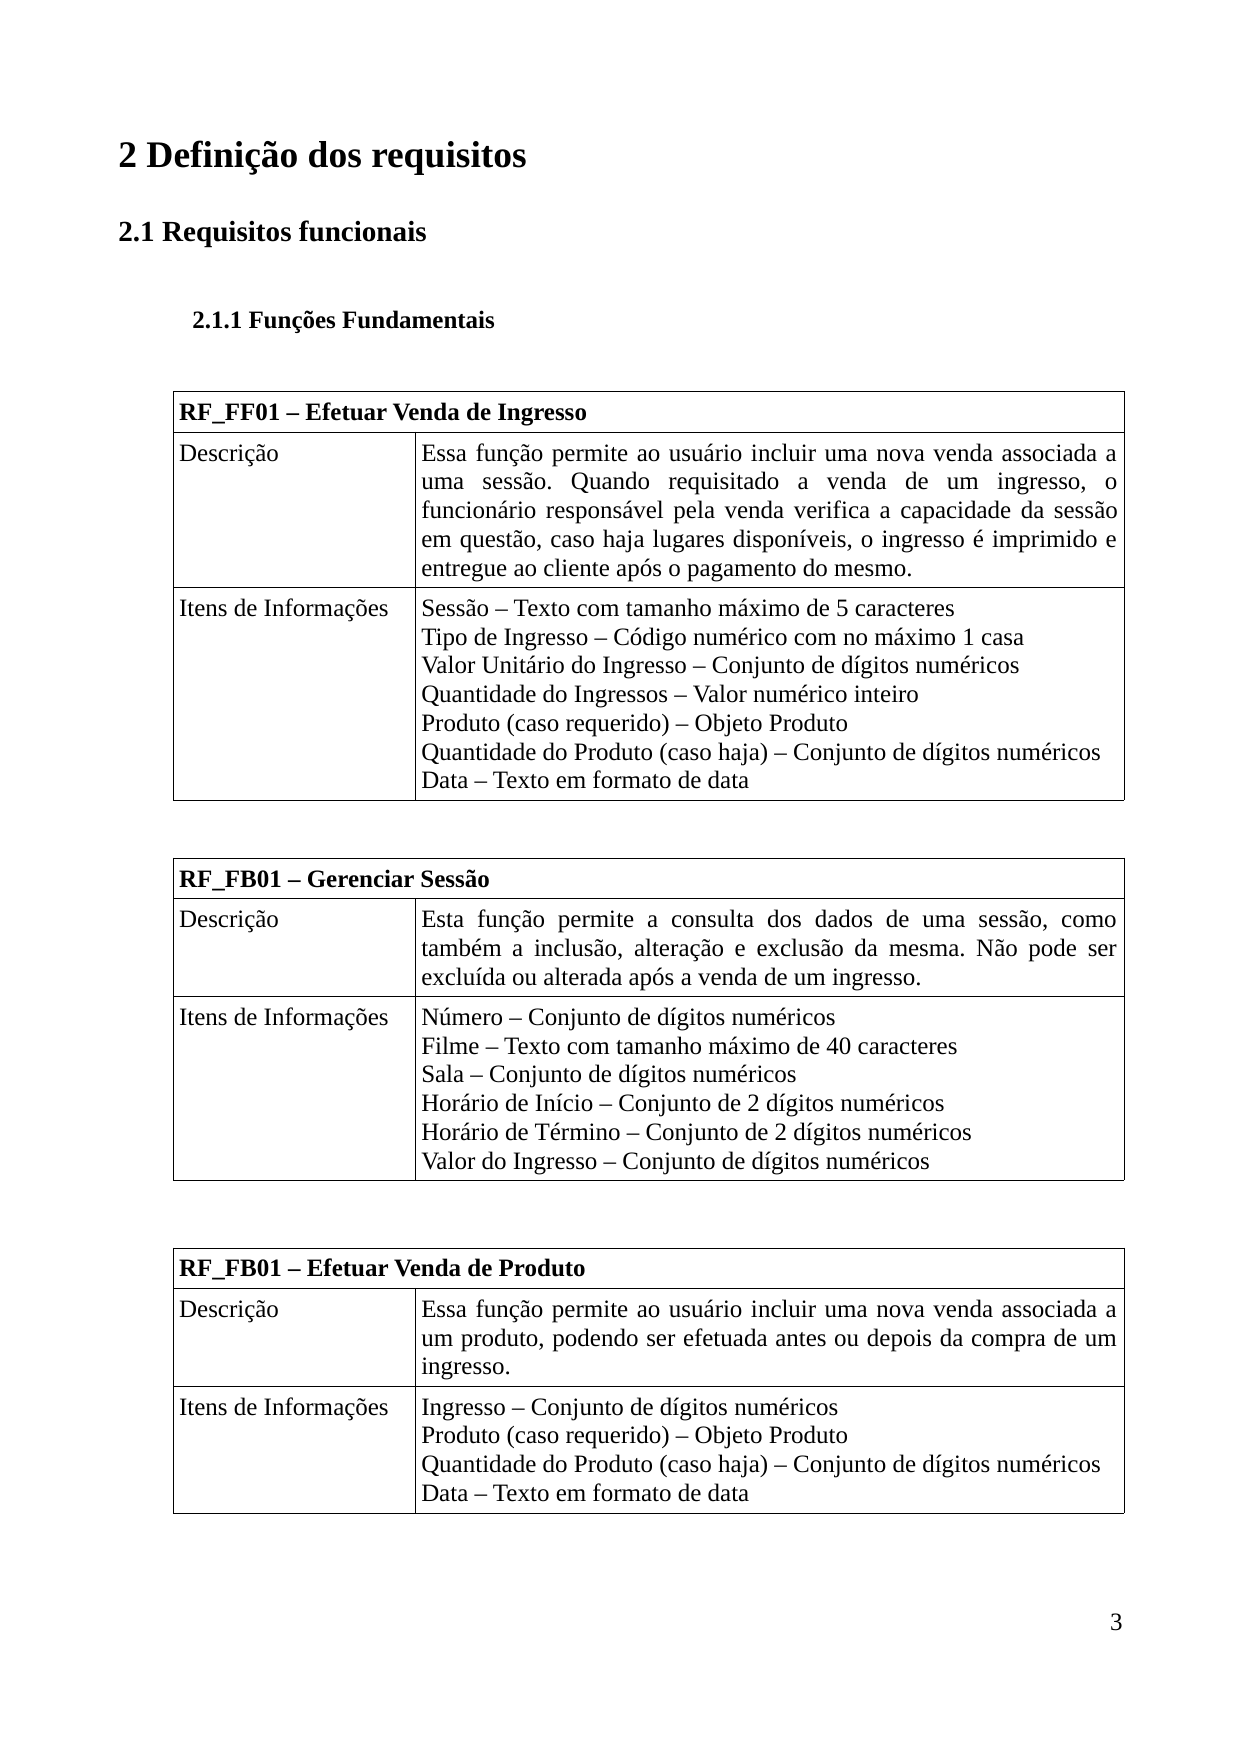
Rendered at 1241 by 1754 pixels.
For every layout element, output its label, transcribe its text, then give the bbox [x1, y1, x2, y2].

table_header RF_FB01 – Gerenciar Sessão [174, 859, 1124, 898]
text 2 Definição dos requisitos [118, 132, 1122, 176]
table_cell Descrição [174, 899, 415, 996]
table_cell Itens de Informações [174, 997, 415, 1180]
table_cell Descrição [174, 1289, 415, 1386]
table_header RF_FF01 – Efetuar Venda de Ingresso [174, 392, 1124, 432]
table_cell Descrição [174, 433, 415, 587]
table_cell Itens de Informações [174, 1387, 415, 1512]
table_cell Essa função permite ao usuário incluir uma nova venda associada a um produto, podendo ser efetuada antes ou depois da compra de um ingresso. [416, 1289, 1124, 1386]
table_cell Número – Conjunto de dígitos numéricos Filme – Texto com tamanho máximo de 40 caracteres Sala – Conjunto de dígitos numéricos Horário de Início – Conjunto de 2 dígitos numéricos Horário de Término – Conjunto de 2 dígitos numéricos Valor do Ingresso – Conjunto de dígitos numéricos [416, 997, 1124, 1180]
table_cell Essa função permite ao usuário incluir uma nova venda associada a uma sessão. Quando requisitado a venda de um ingresso, o funcionário responsável pela venda verifica a capacidade da sessão em questão, caso haja lugares disponíveis, o ingresso é imprimido e entregue ao cliente após o pagamento do mesmo. [416, 433, 1124, 587]
table_cell Sessão – Texto com tamanho máximo de 5 caracteres Tipo de Ingresso – Código numérico com no máximo 1 casa Valor Unitário do Ingresso – Conjunto de dígitos numéricos Quantidade do Ingressos – Valor numérico inteiro Produto (caso requerido) – Objeto Produto Quantidade do Produto (caso haja) – Conjunto de dígitos numéricos Data – Texto em formato de data [416, 588, 1124, 800]
table_cell Itens de Informações [174, 588, 415, 800]
table_cell Ingresso – Conjunto de dígitos numéricos Produto (caso requerido) – Objeto Produto Quantidade do Produto (caso haja) – Conjunto de dígitos numéricos Data – Texto em formato de data [416, 1387, 1124, 1512]
table_cell Esta função permite a consulta dos dados de uma sessão, como também a inclusão, alteração e exclusão da mesma. Não pode ser excluída ou alterada após a venda de um ingresso. [416, 899, 1124, 996]
text 2.1 Requisitos funcionais [118, 214, 1122, 247]
table_header RF_FB01 – Efetuar Venda de Produto [174, 1249, 1124, 1288]
text 2.1.1 Funções Fundamentais [118, 305, 1122, 334]
